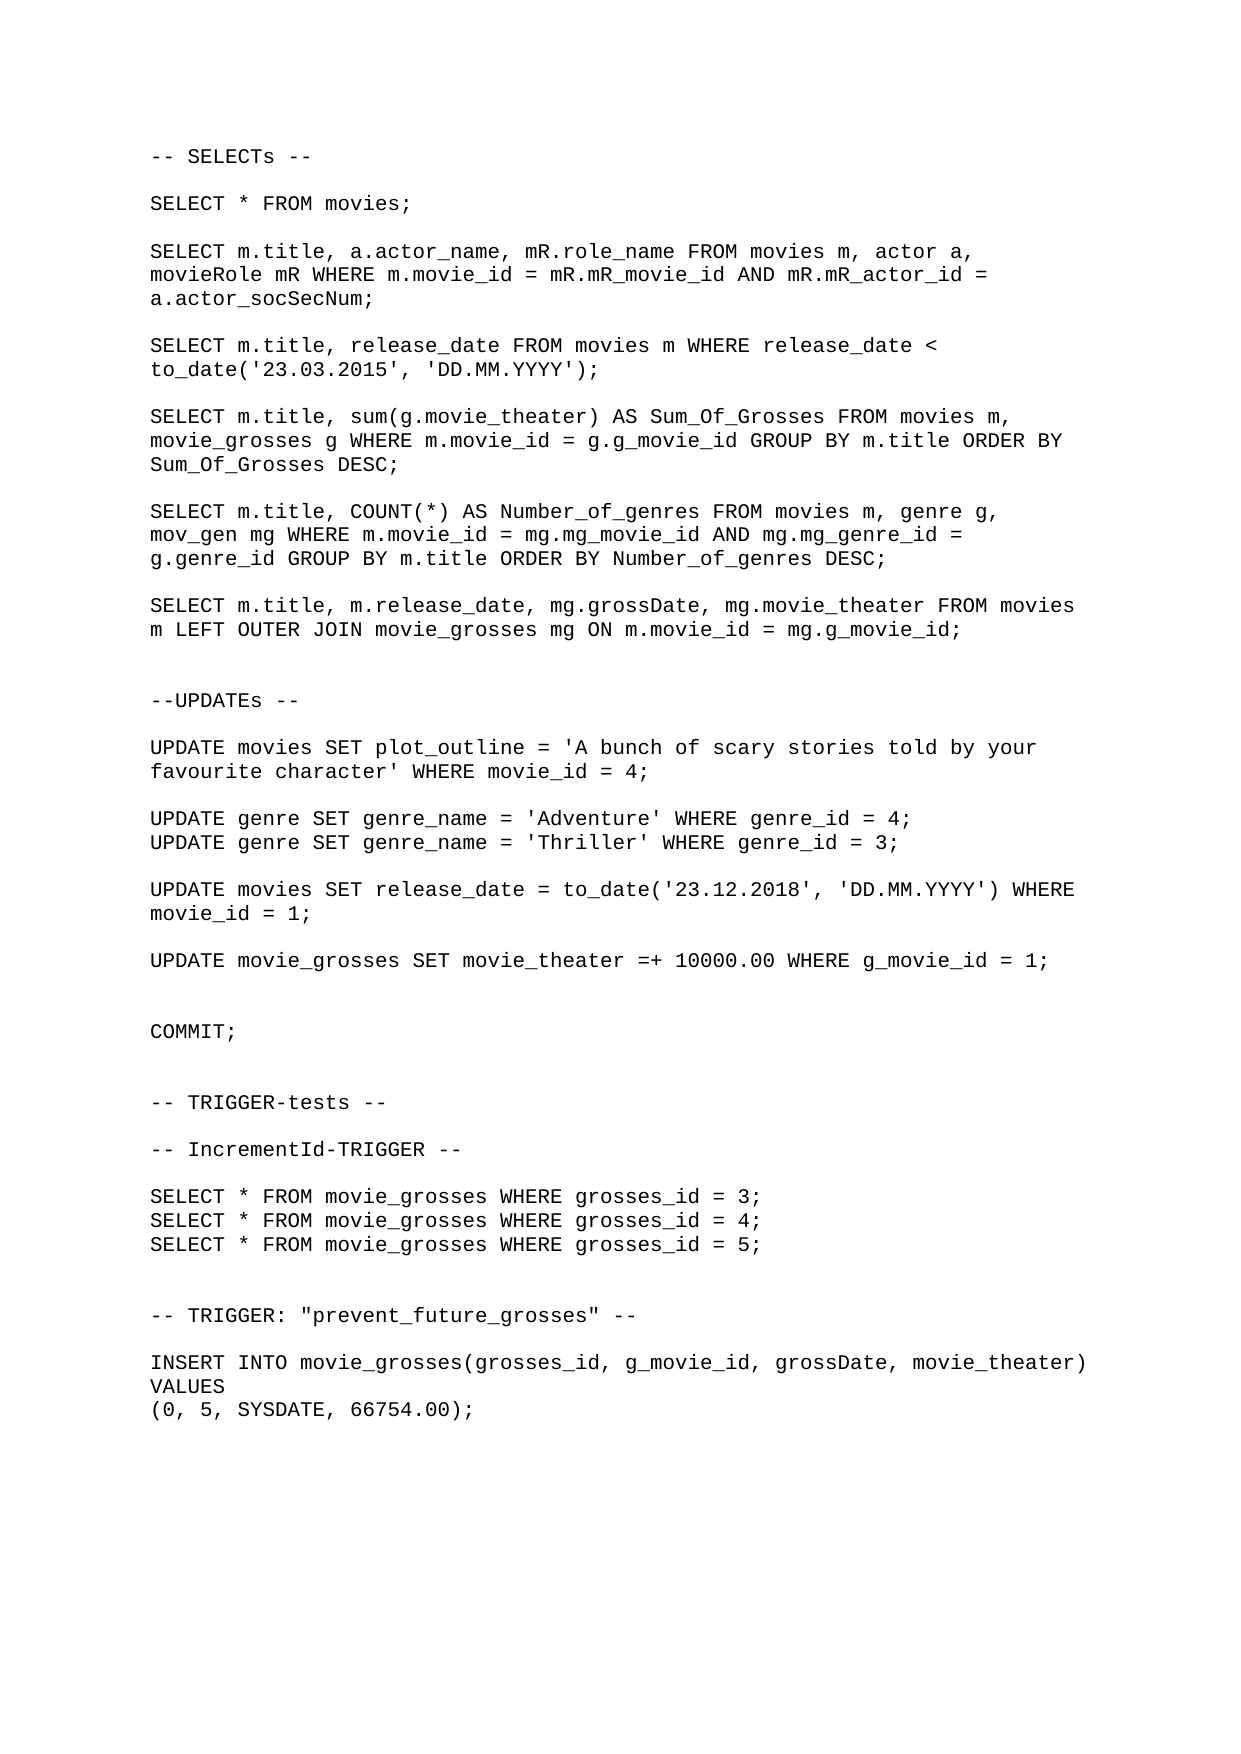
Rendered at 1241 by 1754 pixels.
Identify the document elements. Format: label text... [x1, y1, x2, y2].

text SELECT m.title, sum(g.movie_theater) AS Sum_Of_Grosses FROM movies m, movie_grosses g WHERE m.movie_id = g.g_movie_id GROUP BY m.title ORDER BY Sum_Of_Grosses DESC; [150, 406, 1090, 477]
text UPDATE genre SET genre_name = 'Thriller' WHERE genre_id = 3; [150, 832, 1090, 856]
text -- TRIGGER: "prevent_future_grosses" -- [150, 1305, 1090, 1328]
text UPDATE genre SET genre_name = 'Adventure' WHERE genre_id = 4; [150, 808, 1090, 832]
text SELECT * FROM movie_grosses WHERE grosses_id = 3; [150, 1187, 1090, 1210]
text (0, 5, SYSDATE, 66754.00); [150, 1399, 1090, 1423]
text SELECT m.title, release_date FROM movies m WHERE release_date < to_date('23.03.2015', 'DD.MM.YYYY'); [150, 335, 1090, 383]
text -- SELECTs -- [150, 146, 1090, 170]
text SELECT * FROM movie_grosses WHERE grosses_id = 5; [150, 1234, 1090, 1257]
text SELECT m.title, a.actor_name, mR.role_name FROM movies m, actor a, movieRole mR WHERE m.movie_id = mR.mR_movie_id AND mR.mR_actor_id = a.actor_socSecNum; [150, 241, 1090, 312]
text COMMIT; [150, 1021, 1090, 1045]
text INSERT INTO movie_grosses(grosses_id, g_movie_id, grossDate, movie_theater) VALUES [150, 1352, 1090, 1399]
text SELECT * FROM movie_grosses WHERE grosses_id = 4; [150, 1210, 1090, 1234]
text UPDATE movies SET plot_outline = 'A bunch of scary stories told by your favourite character' WHERE movie_id = 4; [150, 737, 1090, 784]
text SELECT * FROM movies; [150, 193, 1090, 217]
text --UPDATEs -- [150, 690, 1090, 714]
text SELECT m.title, m.release_date, mg.grossDate, mg.movie_theater FROM movies m LEFT OUTER JOIN movie_grosses mg ON m.movie_id = mg.g_movie_id; [150, 595, 1090, 643]
text SELECT m.title, COUNT(*) AS Number_of_genres FROM movies m, genre g, mov_gen mg WHERE m.movie_id = mg.mg_movie_id AND mg.mg_genre_id = g.genre_id GROUP BY m.title ORDER BY Number_of_genres DESC; [150, 501, 1090, 572]
text UPDATE movie_grosses SET movie_theater =+ 10000.00 WHERE g_movie_id = 1; [150, 950, 1090, 974]
text -- IncrementId-TRIGGER -- [150, 1139, 1090, 1163]
text -- TRIGGER-tests -- [150, 1092, 1090, 1116]
text UPDATE movies SET release_date = to_date('23.12.2018', 'DD.MM.YYYY') WHERE movie_id = 1; [150, 879, 1090, 926]
